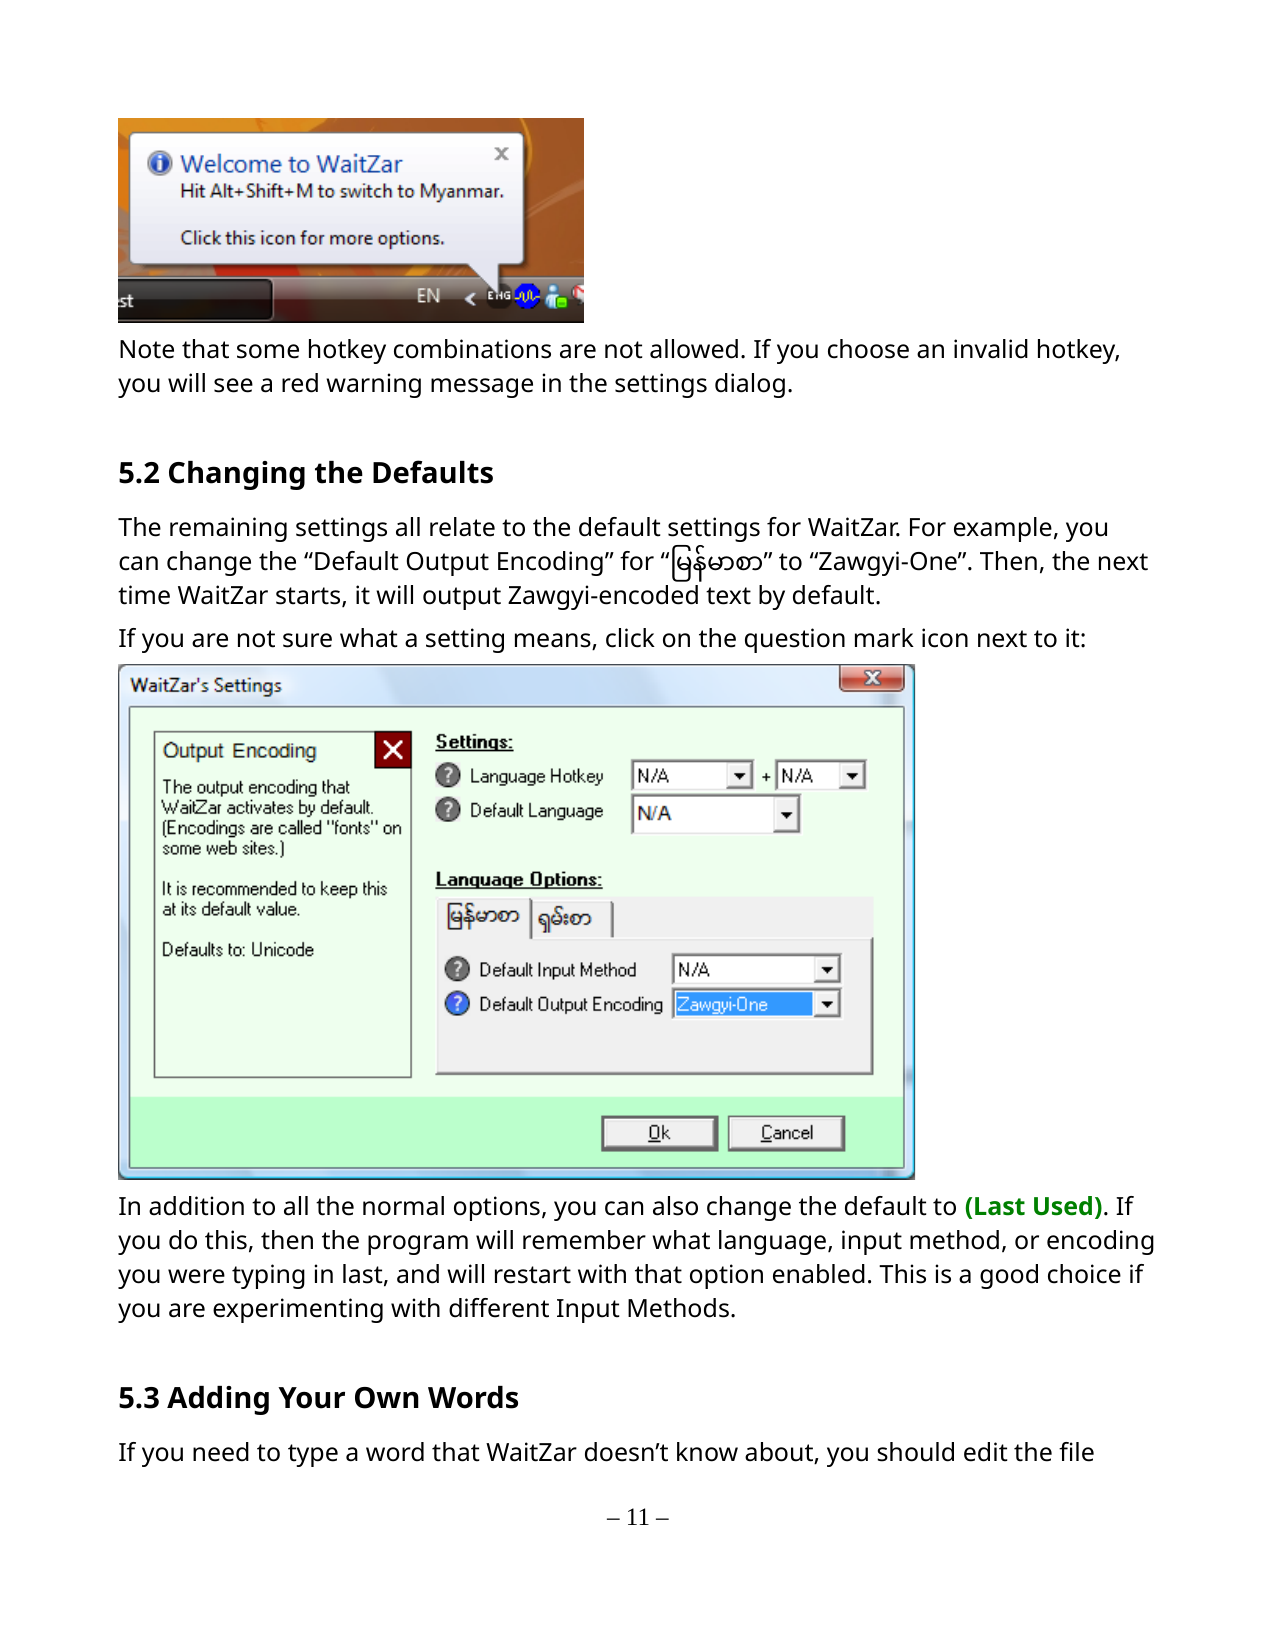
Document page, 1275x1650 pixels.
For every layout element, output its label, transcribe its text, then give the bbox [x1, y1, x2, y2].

subtitle 5.2 Changing the Defaults [118, 452, 1157, 492]
text In addition to all the normal options, you can also change the default to (Last Used). If you do this, then the program will remember what language, input method, or encoding you were typing in last, and will restart with that option enabled. This is a good choice if you are experimenting with different Input Methods. [118, 664, 1157, 1325]
text Note that some hotkey combinations are not allowed. If you choose an invalid hotkey, you will see a red warning message in the settings dialog. [118, 118, 1157, 400]
picture [118, 664, 915, 1180]
text If you are not sure what a setting means, click on the question mark icon next to it: [118, 621, 1157, 655]
text If you need to type a word that WaitZar doesn’t know about, you should edit the file [118, 1435, 1157, 1469]
text The remaining settings all relate to the default settings for WaitZar. For example, you can change the “Default Output Encoding” for “မြန်မာစာ” to “Zawgyi-One”. Then, the next time WaitZar starts, it will output Zawgyi-encoded text by default. [118, 510, 1157, 612]
subtitle 5.3 Adding Your Own Words [118, 1377, 1157, 1417]
picture [118, 118, 584, 323]
